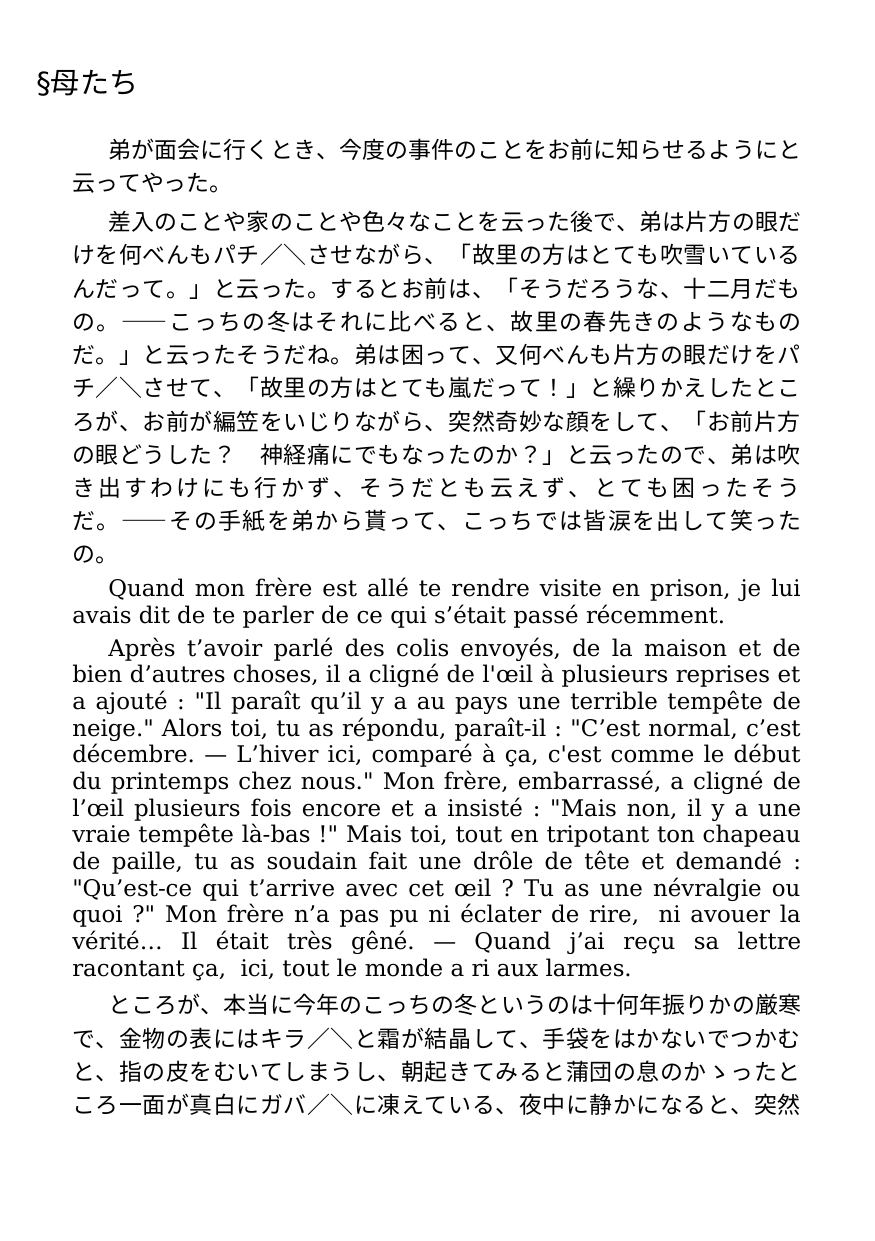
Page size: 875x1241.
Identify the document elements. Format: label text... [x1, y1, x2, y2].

text Après t’avoir parlé des colis envoyés, de la maison et de bien d’autres choses, il a cligné de l'œil à plusieurs reprises et a ajouté : "Il paraît qu’il y a au pays une terrible tempête de neige." Alors toi, tu as répondu, paraît-il : "C’est normal, c’est décembre. — L’hiver ici, comparé à ça, c'est comme le début du printemps chez nous." Mon frère, embarrassé, a cligné de l’œil plusieurs fois encore et a insisté : "Mais non, il y a une vraie tempête là-bas !" Mais toi, tout en tripotant ton chapeau de paille, tu as soudain fait une drôle de tête et demandé : "Qu’est-ce qui t’arrive avec cet œil ? Tu as une névralgie ou quoi ?" Mon frère n’a pas pu ni éclater de rire, ni avouer la vérité… Il était très gêné. — Quand j’ai reçu sa lettre racontant ça, ici, tout le monde a ri aux larmes. [72, 635, 802, 981]
text 弟が面会に行くとき、今度の事件のことをお前に知らせるようにと云ってやった。 [72, 132, 802, 198]
subtitle §母たち [36, 60, 838, 102]
text ところが、本当に今年のこっちの冬というのは十何年振りかの厳寒で、金物の表にはキラ／＼と霜が結晶して、手袋をはかないでつかむと、指の皮をむいてしまうし、朝起きてみると蒲団の息のかゝったところ一面が真白にガバ／＼に凍えている、夜中に静かになると、突然 [72, 987, 802, 1120]
text Quand mon frère est allé te rendre visite en prison, je lui avais dit de te parler de ce qui s’était passé récemment. [72, 575, 802, 629]
text 差入のことや家のことや色々なことを云った後で、弟は片方の眼だけを何べんもパチ／＼させながら、「故里の方はとても吹雪いているんだって。」と云った。するとお前は、「そうだろうな、十二月だもの。――こっちの冬はそれに比べると、故里の春先きのようなものだ。」と云ったそうだね。弟は困って、又何べんも片方の眼だけをパチ／＼させて、「故里の方はとても嵐だって！」と繰りかえしたところが、お前が編笠をいじりながら、突然奇妙な顔をして、「お前片方の眼どうした？ 神経痛にでもなったのか？」と云ったので、弟は吹き出すわけにも行かず、そうだとも云えず、とても困ったそうだ。――その手紙を弟から貰って、こっちでは皆涙を出して笑ったの。 [72, 204, 802, 569]
